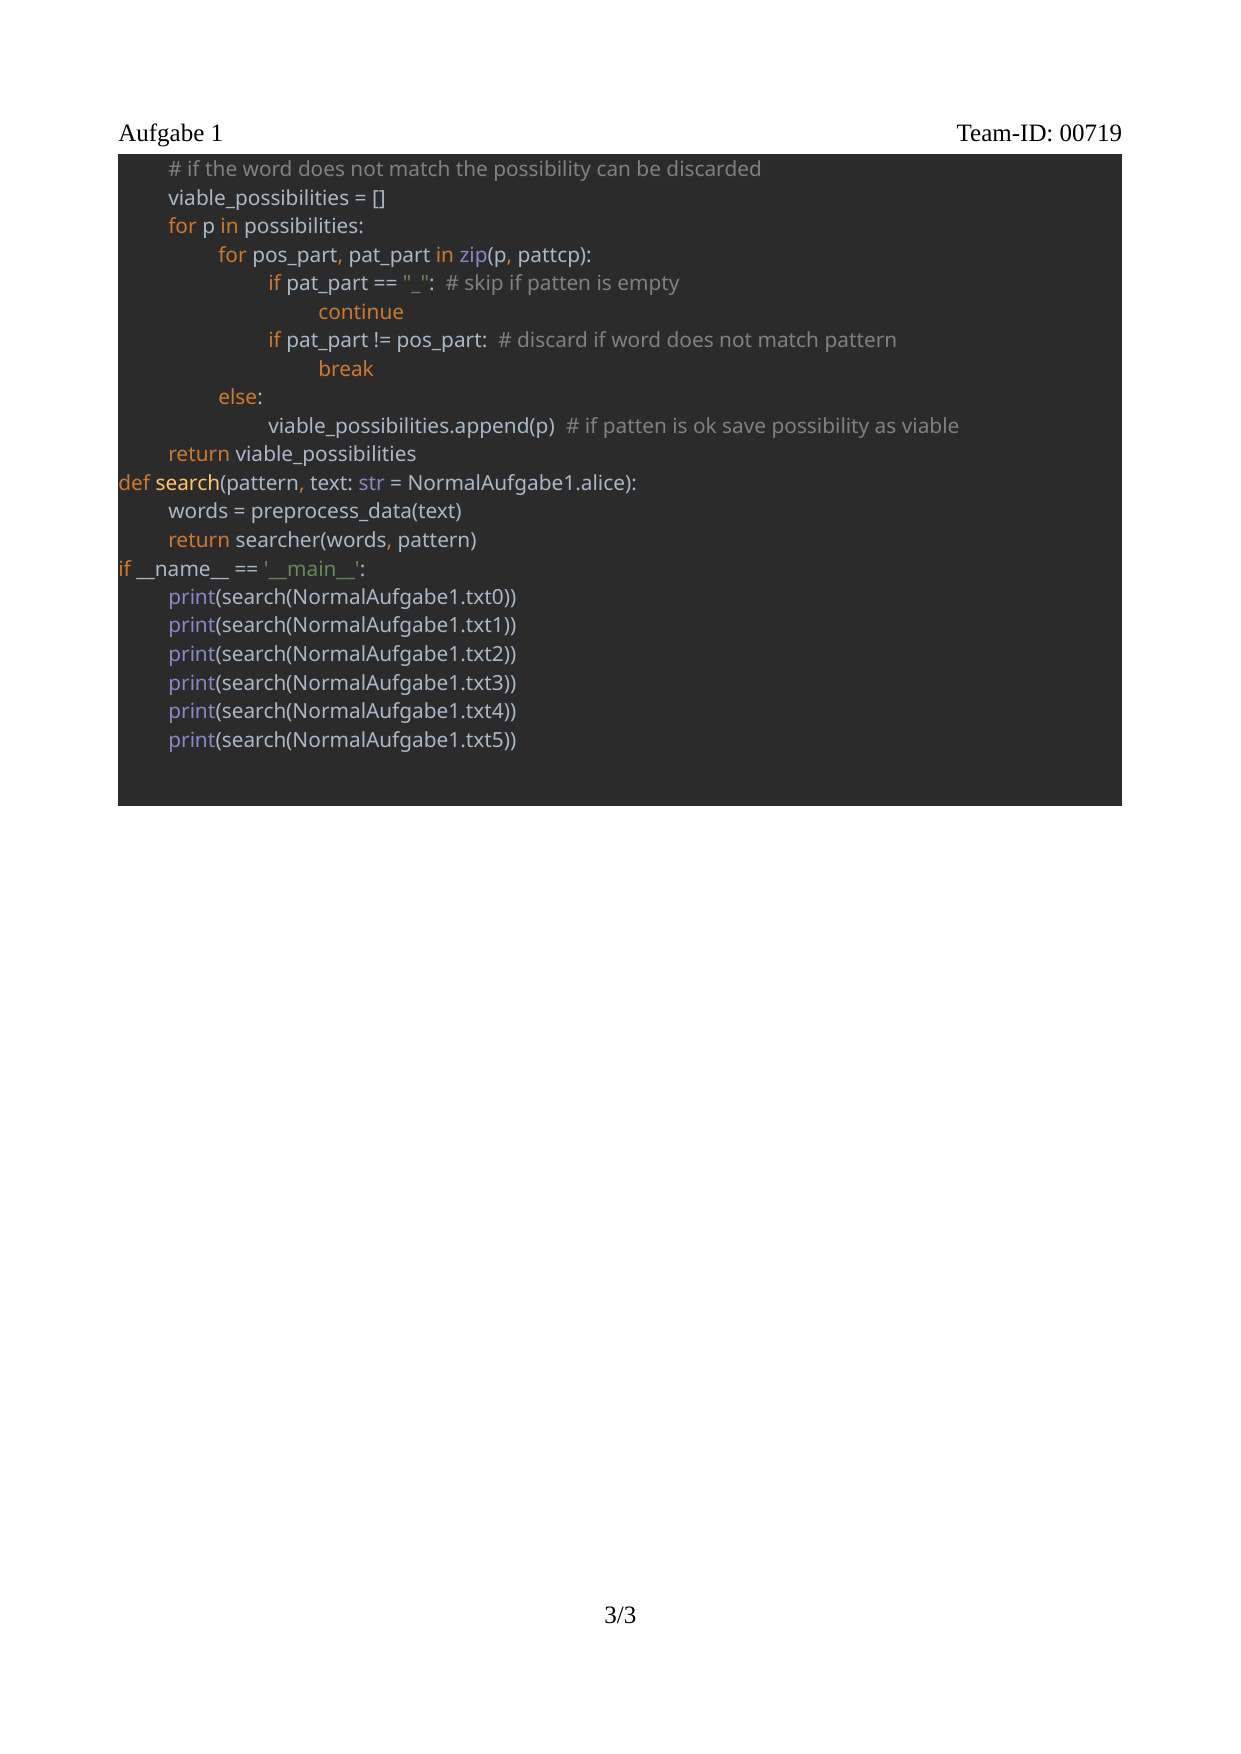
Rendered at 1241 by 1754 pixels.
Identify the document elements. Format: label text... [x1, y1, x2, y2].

text viable_possibilities.append(p) # if patten is ok save possibility as viable [118, 411, 1122, 439]
text if pat_part != pos_part: # discard if word does not match pattern [118, 325, 1122, 354]
text print(search(NormalAufgabe1.txt3)) [118, 668, 1122, 696]
text print(search(NormalAufgabe1.txt5)) [118, 725, 1122, 753]
text break [118, 354, 1122, 382]
text words = preprocess_data(text) [118, 497, 1122, 525]
text for pos_part, pat_part in zip(p, pattcp): [118, 240, 1122, 268]
text continue [118, 297, 1122, 325]
text print(search(NormalAufgabe1.txt1)) [118, 611, 1122, 639]
text if __name__ == '__main__': [118, 554, 1122, 582]
text else: [118, 382, 1122, 411]
text return searcher(words, pattern) [118, 525, 1122, 554]
text if pat_part == "_": # skip if patten is empty [118, 268, 1122, 297]
text def search(pattern, text: str = NormalAufgabe1.alice): [118, 468, 1122, 497]
text print(search(NormalAufgabe1.txt4)) [118, 696, 1122, 725]
text viable_possibilities = [] [118, 183, 1122, 211]
text print(search(NormalAufgabe1.txt2)) [118, 639, 1122, 668]
text print(search(NormalAufgabe1.txt0)) [118, 582, 1122, 611]
text return viable_possibilities [118, 439, 1122, 468]
text # if the word does not match the possibility can be discarded [118, 154, 1122, 183]
text for p in possibilities: [118, 211, 1122, 240]
